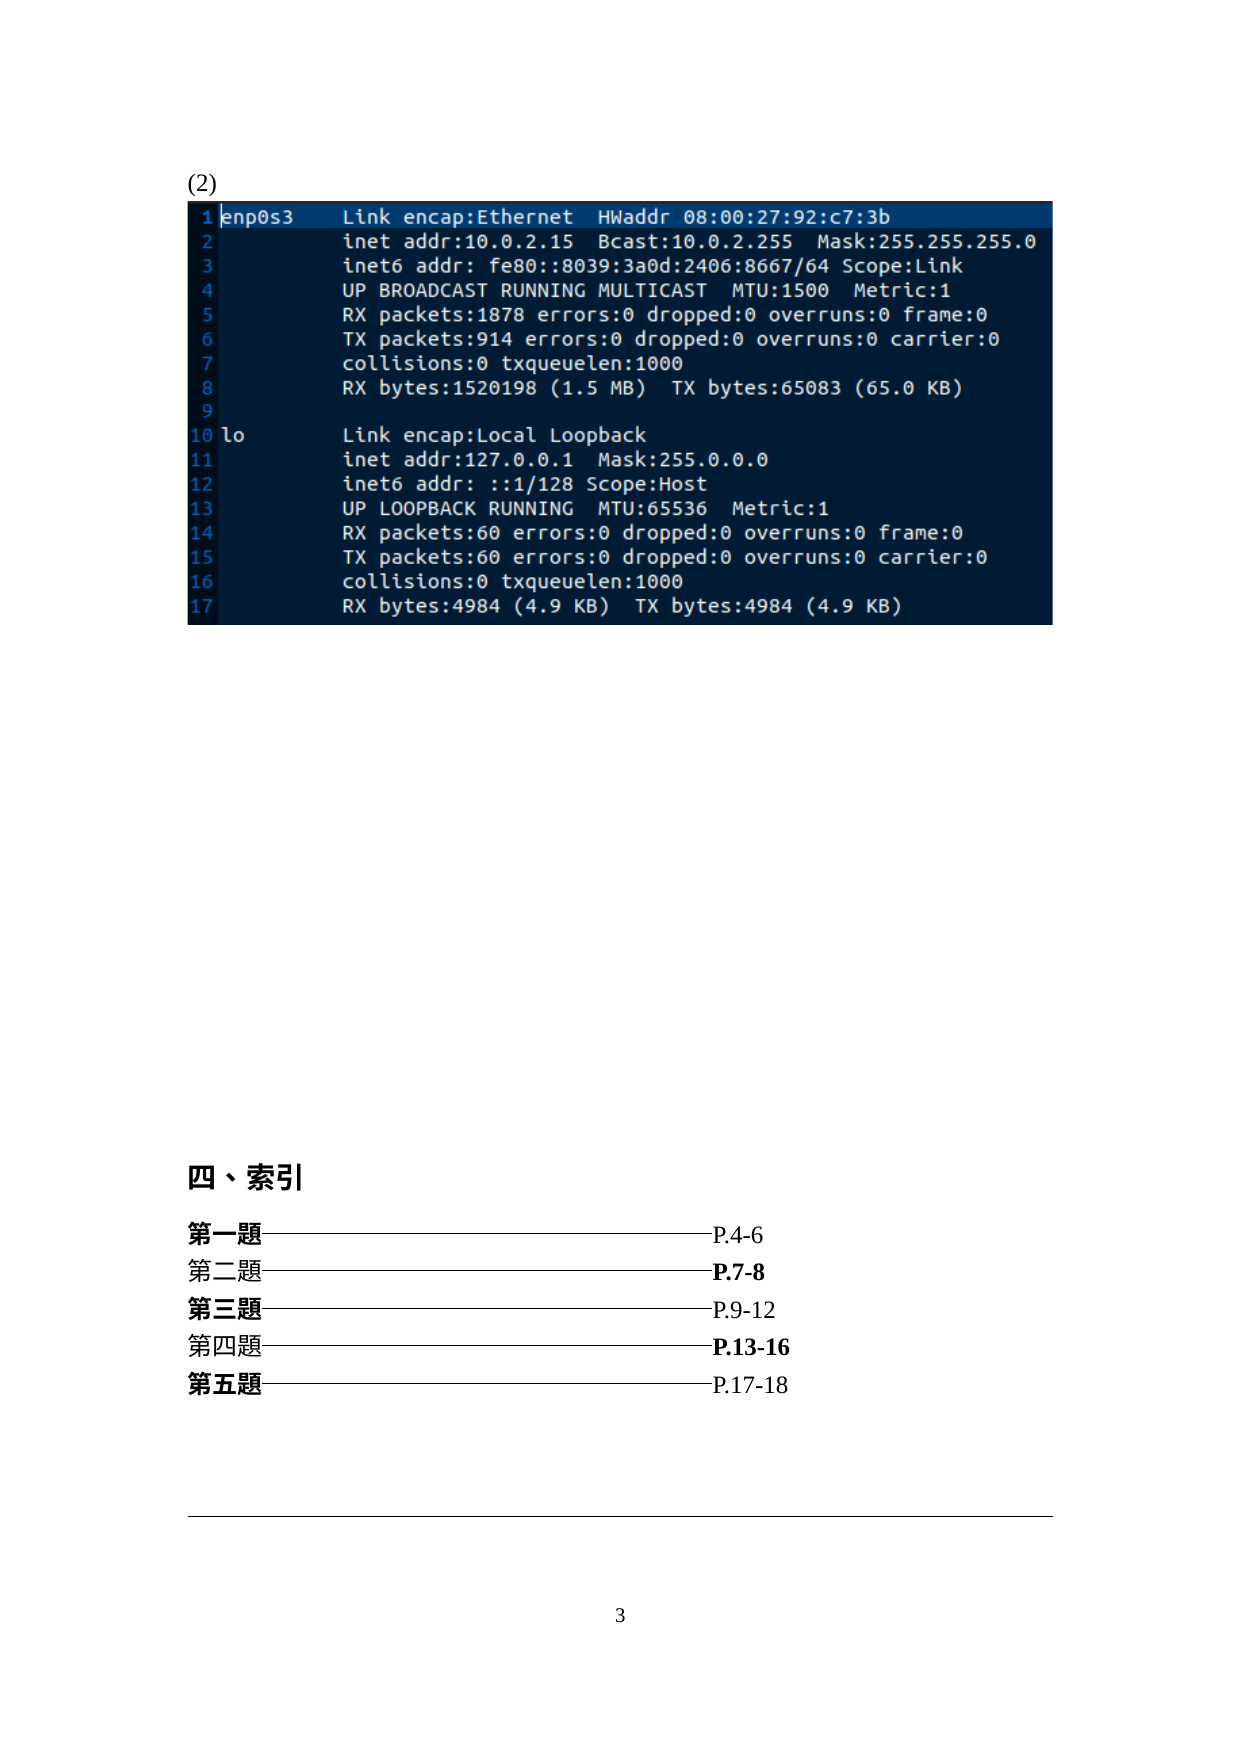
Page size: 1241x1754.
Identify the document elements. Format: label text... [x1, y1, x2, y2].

text (2) [187, 164, 1053, 201]
text 第一題──────────────────P.4-6 [187, 1214, 1053, 1251]
text 第五題──────────────────P.17-18 [187, 1364, 1053, 1401]
text 四、索引 [187, 1139, 1053, 1214]
text 第三題──────────────────P.9-12 [187, 1289, 1053, 1326]
picture [187, 201, 1053, 625]
text 第四題──────────────────P.13-16 [187, 1326, 1053, 1364]
text 第二題──────────────────P.7-8 [187, 1251, 1053, 1289]
